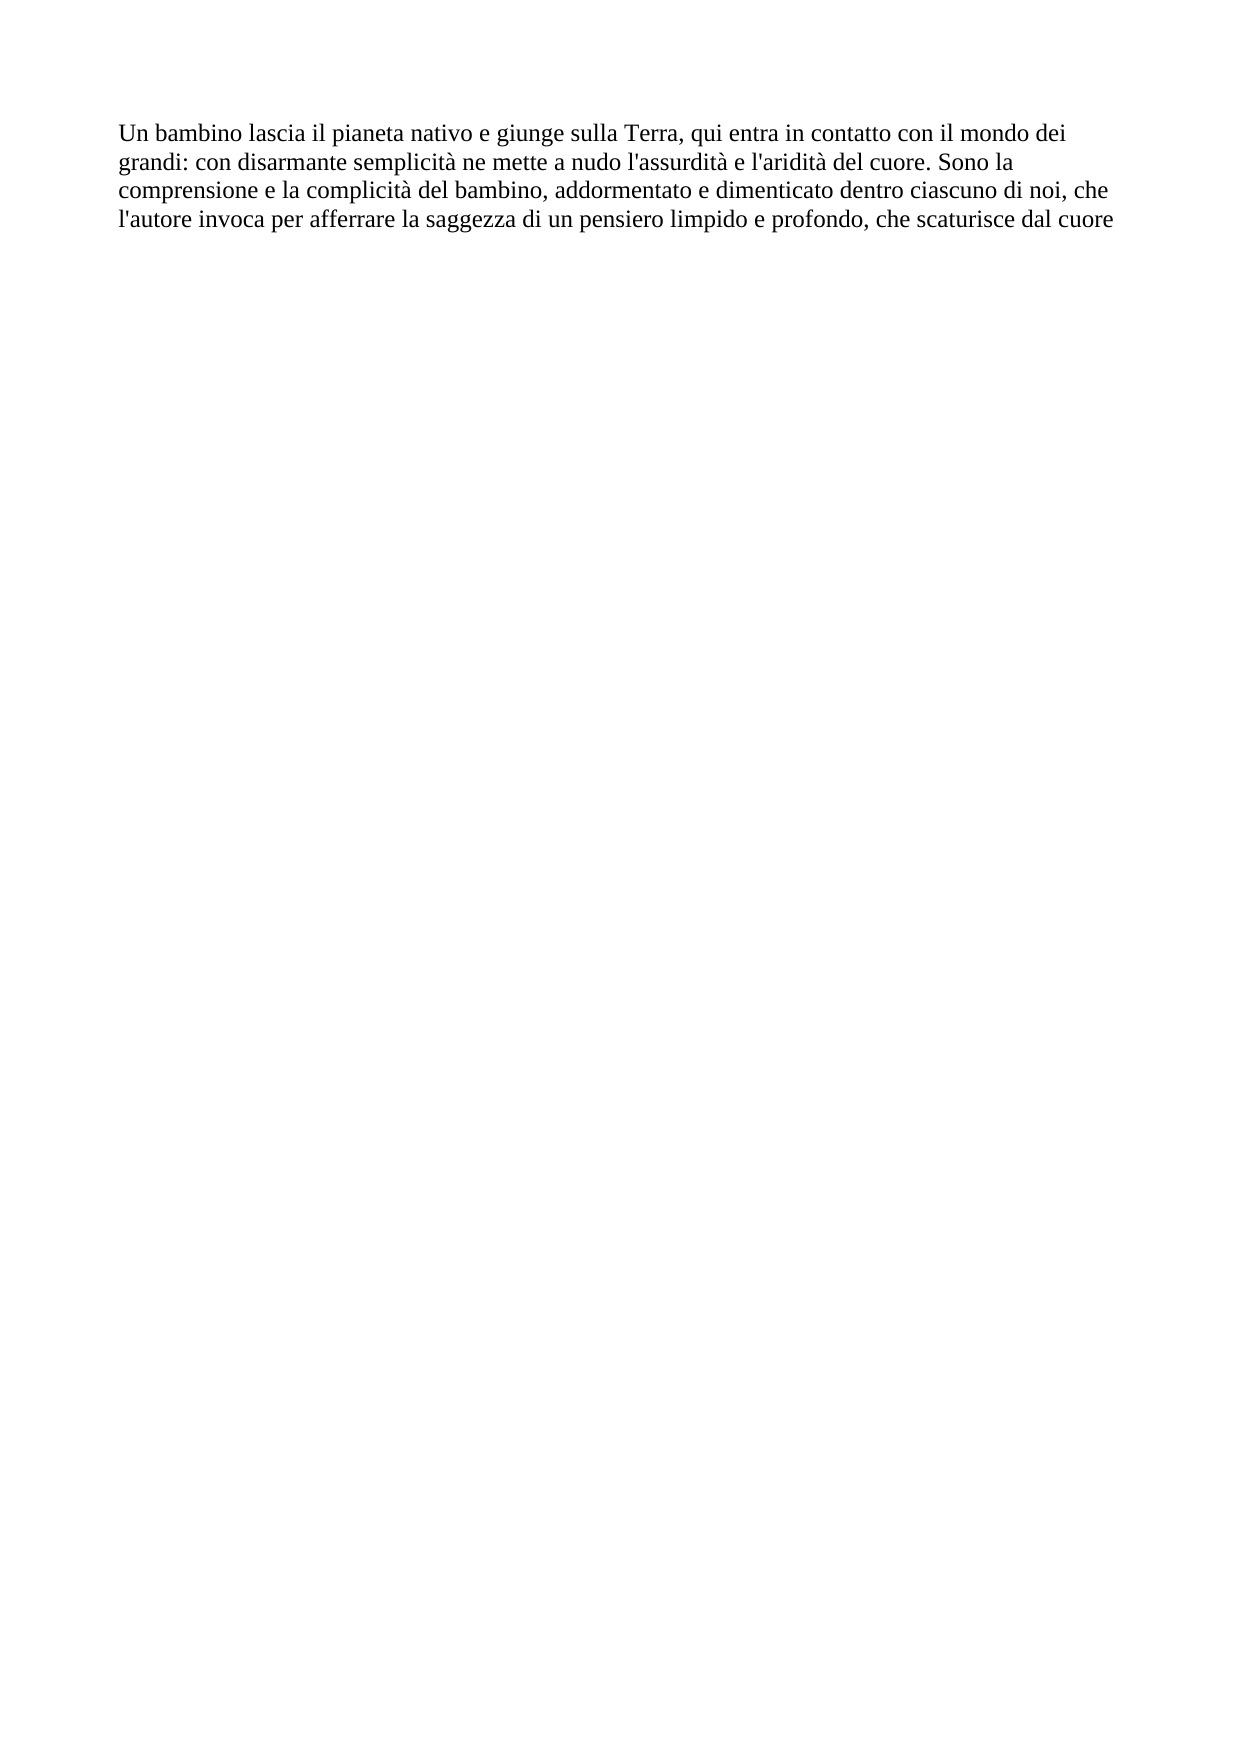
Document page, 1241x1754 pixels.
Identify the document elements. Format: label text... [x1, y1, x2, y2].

text Un bambino lascia il pianeta nativo e giunge sulla Terra, qui entra in contatto con il mondo dei grandi: con disarmante semplicità ne mette a nudo l'assurdità e l'aridità del cuore. Sono la comprensione e la complicità del bambino, addormentato e dimenticato dentro ciascuno di noi, che l'autore invoca per afferrare la saggezza di un pensiero limpido e profondo, che scaturisce dal cuore [118, 118, 1122, 233]
